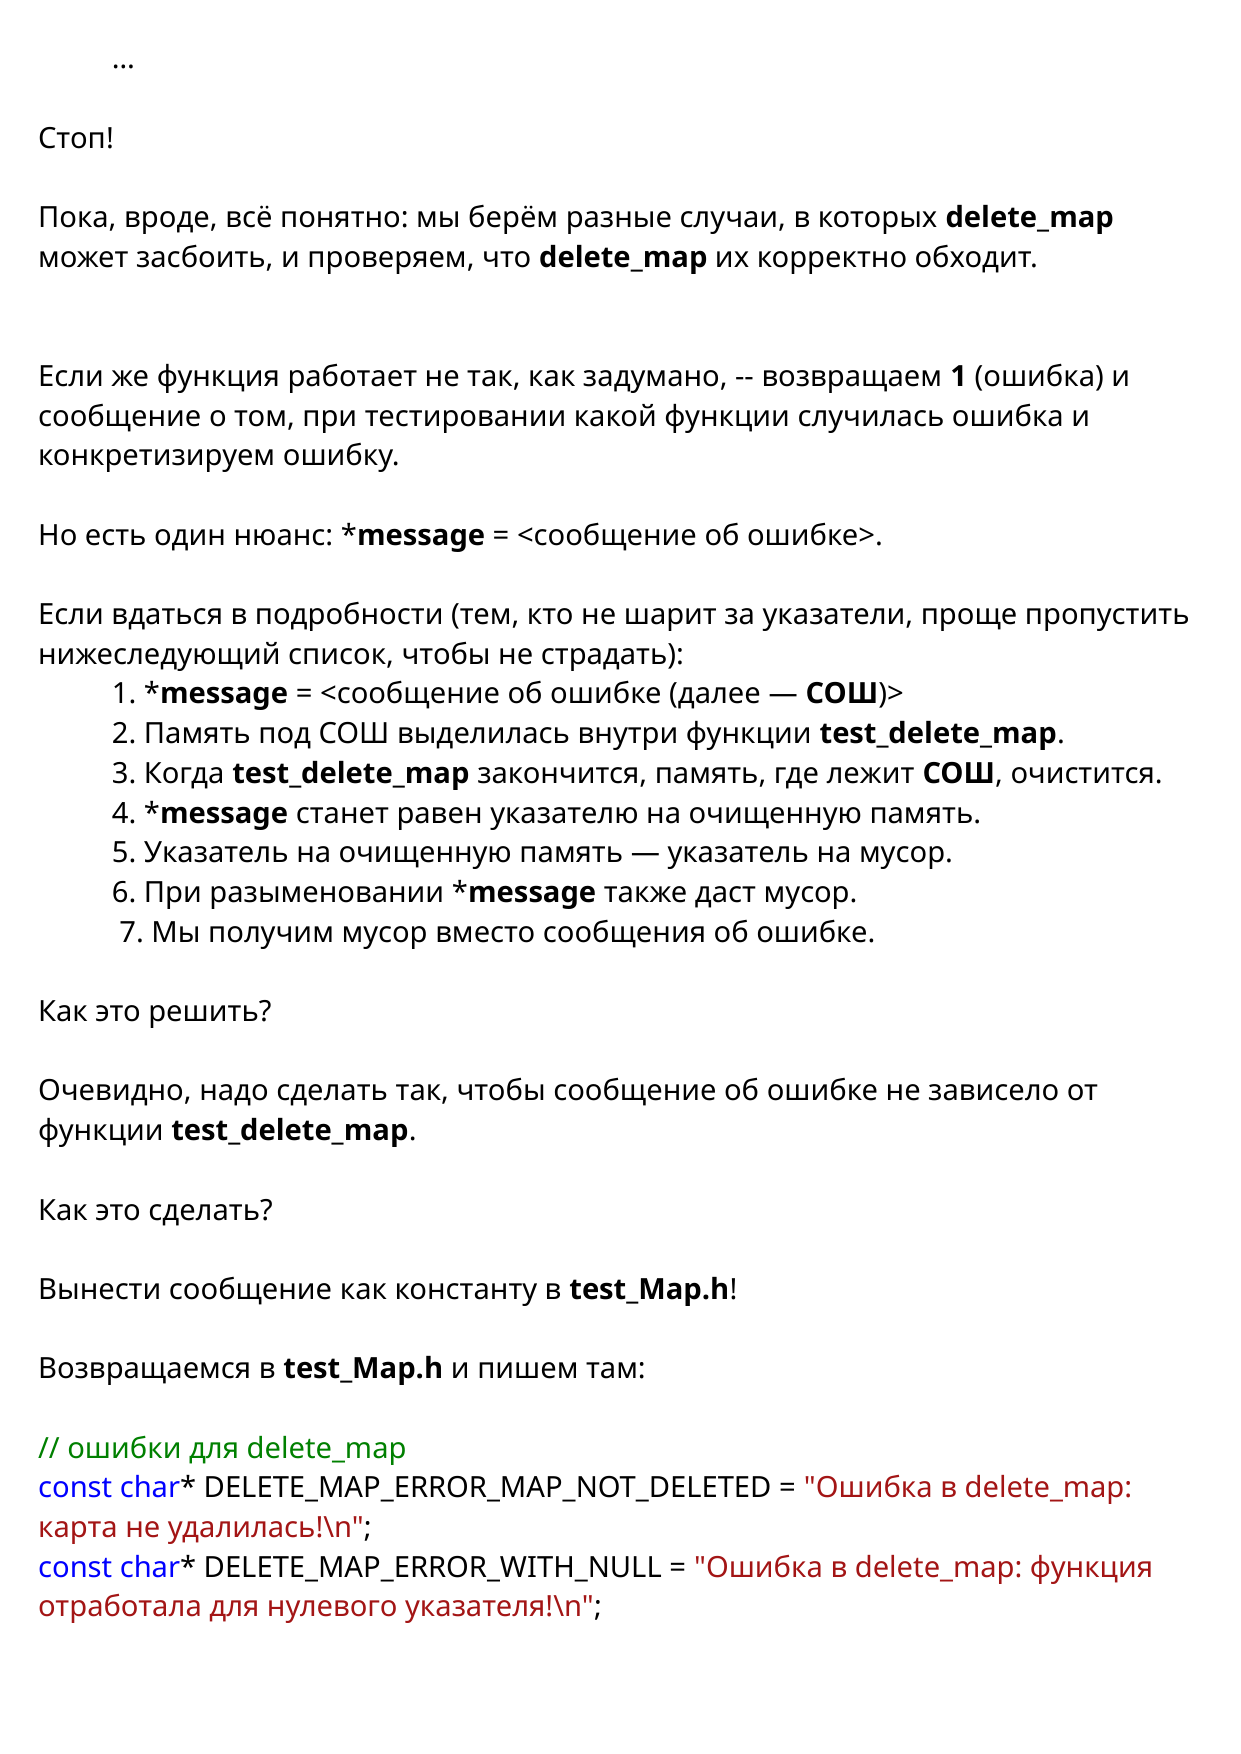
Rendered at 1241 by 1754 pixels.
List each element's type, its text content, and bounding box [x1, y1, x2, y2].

text Если же функция работает не так, как задумано, -- возвращаем 1 (ошибка) и сообщение о том, при тестировании какой функции случилась ошибка и конкретизируем ошибку. [38, 355, 1202, 474]
text … [38, 38, 1202, 77]
text Возвращаемся в test_Map.h и пишем там: [38, 1347, 1202, 1387]
text const char* DELETE_MAP_ERROR_MAP_NOT_DELETED = "Ошибка в delete_map: карта не удалилась!\n"; [38, 1467, 1202, 1546]
text 2. Память под СОШ выделилась внутри функции test_delete_map. 3. Когда test_delete_map закончится, память, где лежит СОШ, очистится. [38, 712, 1202, 792]
text const char* DELETE_MAP_ERROR_WITH_NULL = "Ошибка в delete_map: функция отработала для нулевого указателя!\n"; [38, 1546, 1202, 1625]
text Как это сделать? [38, 1189, 1202, 1228]
text Пока, вроде, всё понятно: мы берём разные случаи, в которых delete_map может засбоить, и проверяем, что delete_map их корректно обходит. [38, 197, 1202, 276]
text // ошибки для delete_map [38, 1427, 1202, 1467]
text Стоп! [38, 117, 1202, 157]
text Если вдаться в подробности (тем, кто не шарит за указатели, проще пропустить нижеследующий список, чтобы не страдать): [38, 593, 1202, 673]
text Но есть один нюанс: *message = <сообщение об ошибке>. [38, 514, 1202, 593]
text Очевидно, надо сделать так, чтобы сообщение об ошибке не зависело от функции test_delete_map. [38, 1030, 1202, 1149]
text 4. *message станет равен указателю на очищенную память. 5. Указатель на очищенную память — указатель на мусор. 6. При разыменовании *message также даст мусор. 7. Мы получим мусор вместо сообщения об ошибке. [38, 792, 1202, 951]
text Вынести сообщение как константу в test_Map.h! [38, 1268, 1202, 1308]
text Как это решить? [38, 990, 1202, 1030]
text 1. *message = <сообщение об ошибке (далее — СОШ)> [38, 673, 1202, 712]
